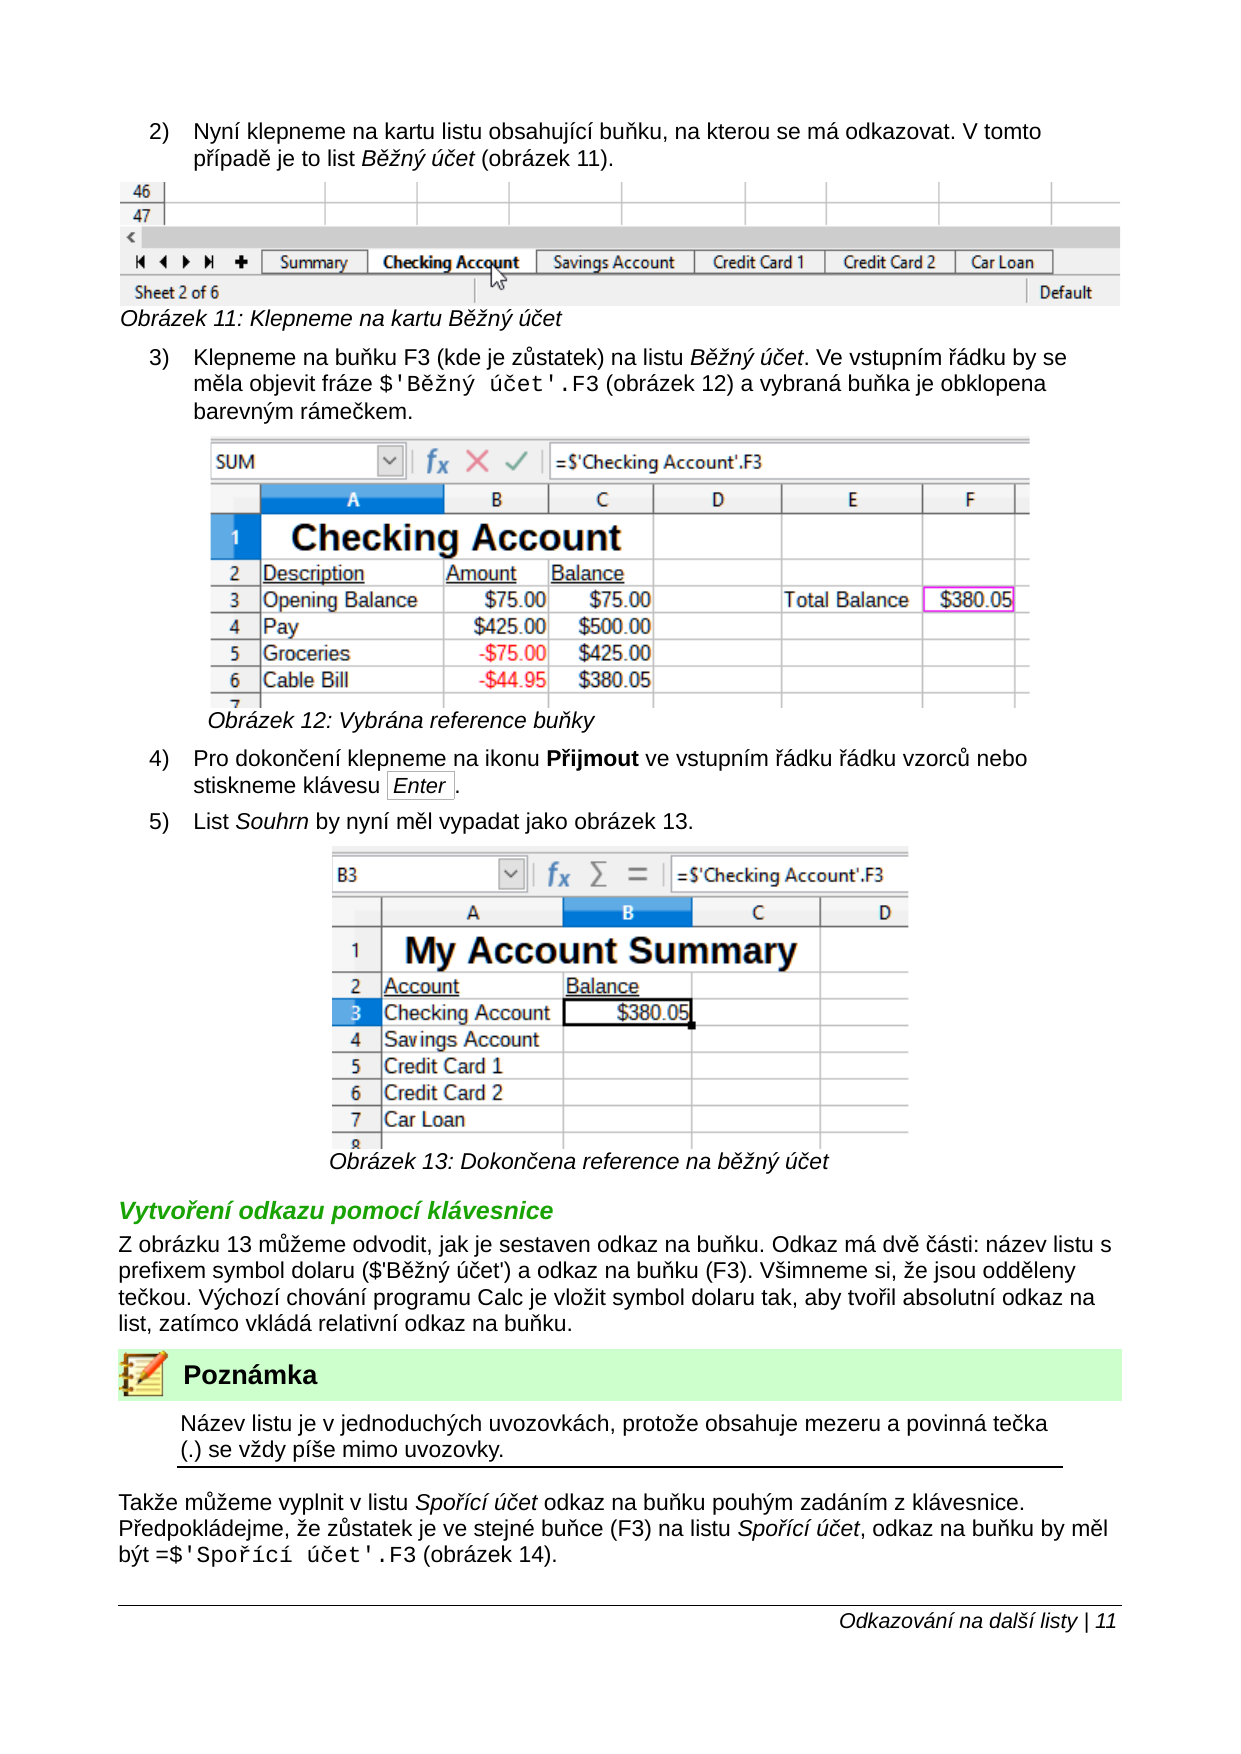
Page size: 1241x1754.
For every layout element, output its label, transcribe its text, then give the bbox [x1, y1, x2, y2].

text Z obrázku 13 můžeme odvodit, jak je sestaven odkaz na buňku. Odkaz má dvě části: název listu s prefixem symbol dolaru ($'Běžný účet') a odkaz na buňku (F3). Všimneme si, že jsou odděleny tečkou. Výchozí chování programu Calc je vložit symbol dolaru tak, aby tvořil absolutní odkaz na list, zatímco vkládá relativní odkaz na buňku. [118, 1231, 1122, 1336]
subtitle Poznámka [118, 1349, 1122, 1401]
text Obrázek 11: Klepneme na kartu Běžný účet [120, 306, 1120, 332]
text Takže můžeme vyplnit v listu Spořící účet odkaz na buňku pouhým zadáním z klávesnice. Předpokládejme, že zůstatek je ve stejné buňce (F3) na listu Spořící účet, odkaz na buňku by měl být =$'Spořící účet'.F3 (obrázek 14). [118, 1489, 1122, 1570]
text Obrázek 12: Vybrána reference buňky [207, 437, 1033, 733]
list Klepneme na buňku F3 (kde je zůstatek) na listu Běžný účet. Ve vstupním řádku by se měla objevit fráze $'Běžný účet'.F3 (obrázek 12) a vybraná buňka je obklopena barevným rámečkem. [169, 344, 1122, 425]
list List Souhrn by nyní měl vypadat jako obrázek 13. [169, 808, 1122, 834]
list Nyní klepneme na kartu listu obsahující buňku, na kterou se má odkazovat. V tomto případě je to list Běžný účet (obrázek 11). [169, 118, 1122, 171]
subtitle Vytvoření odkazu pomocí klávesnice [118, 1196, 1122, 1225]
text Název listu je v jednoduchých uvozovkách, protože obsahuje mezeru a povinná tečka (.) se vždy píše mimo uvozovky. [177, 1407, 1063, 1466]
picture [120, 182, 1121, 306]
picture [332, 846, 909, 1149]
picture [210, 436, 1030, 708]
list Pro dokončení klepneme na ikonu Přijmout ve vstupním řádku řádku vzorců nebo stiskneme klávesu Enter. [169, 745, 1122, 799]
text Obrázek 13: Dokončena reference na běžný účet [329, 846, 911, 1174]
picture [119, 1349, 170, 1400]
